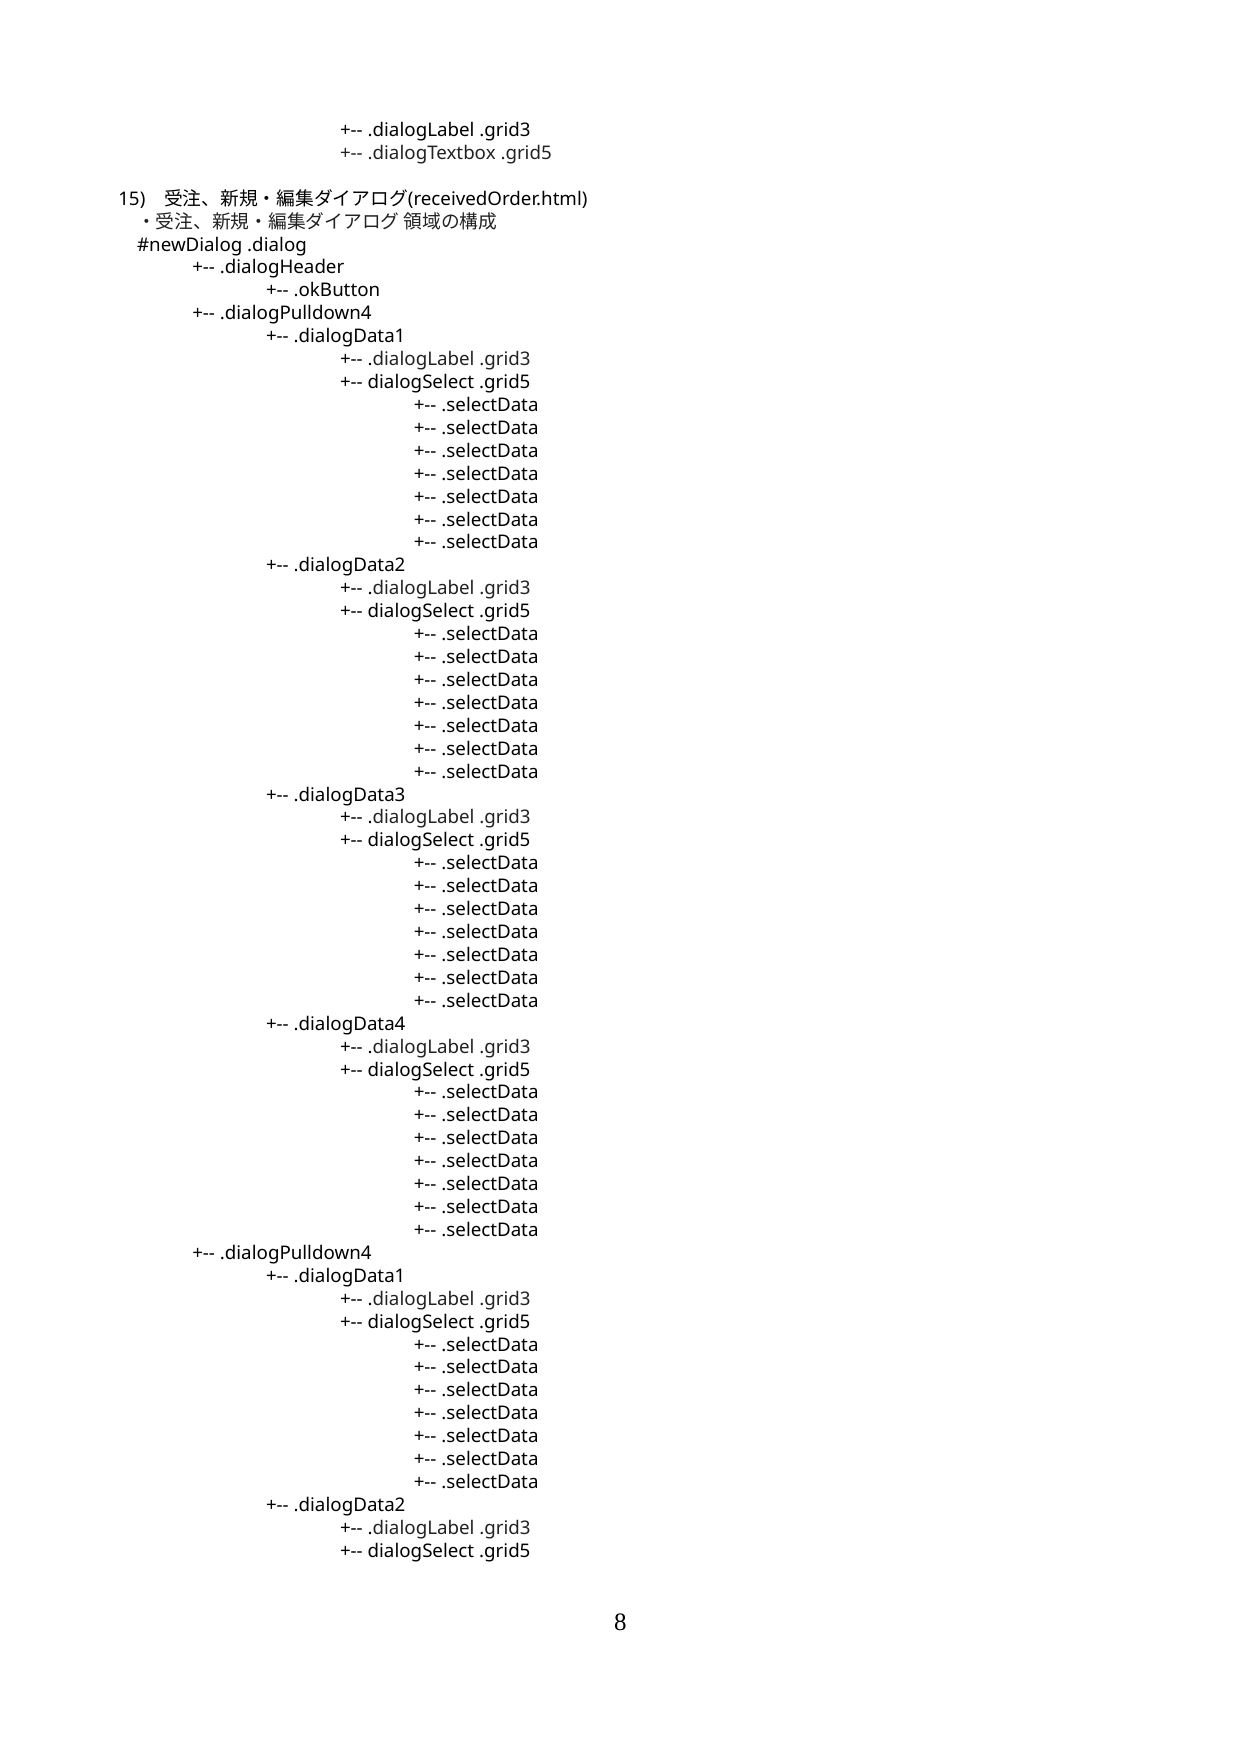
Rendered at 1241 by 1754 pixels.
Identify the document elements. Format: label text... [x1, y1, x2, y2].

text +-- .selectData [118, 393, 1122, 416]
text +-- .selectData [118, 485, 1122, 508]
text +-- .selectData [118, 1126, 1122, 1149]
text +-- .selectData [118, 1447, 1122, 1470]
text +-- .selectData [118, 989, 1122, 1012]
text +-- .selectData [118, 1081, 1122, 1103]
text +-- .selectData [118, 622, 1122, 645]
text +-- .selectData [118, 851, 1122, 874]
text +-- .dialogData1 [118, 1264, 1122, 1287]
text +-- .selectData [118, 1103, 1122, 1126]
text +-- .selectData [118, 714, 1122, 737]
text +-- .okButton [118, 278, 1122, 301]
text +-- .dialogData2 [118, 1493, 1122, 1516]
text +-- .selectData [118, 508, 1122, 531]
text +-- .selectData [118, 439, 1122, 462]
text +-- .dialogPulldown4 [118, 301, 1122, 324]
text +-- .dialogPulldown4 [118, 1241, 1122, 1264]
text +-- .selectData [118, 874, 1122, 897]
text +-- .selectData [118, 1172, 1122, 1195]
text +-- .selectData [118, 1356, 1122, 1378]
text +-- .selectData [118, 1401, 1122, 1424]
text +-- dialogSelect .grid5 [118, 1310, 1122, 1333]
text +-- .dialogTextbox .grid5 [118, 141, 1122, 164]
text +-- dialogSelect .grid5 [118, 370, 1122, 393]
text +-- .selectData [118, 691, 1122, 714]
text +-- dialogSelect .grid5 [118, 1058, 1122, 1081]
text +-- .selectData [118, 645, 1122, 668]
text +-- .selectData [118, 1195, 1122, 1218]
text +-- .selectData [118, 1378, 1122, 1401]
text +-- .selectData [118, 531, 1122, 553]
text +-- dialogSelect .grid5 [118, 828, 1122, 851]
text +-- .dialogData2 [118, 553, 1122, 576]
text +-- .selectData [118, 1333, 1122, 1356]
text +-- .selectData [118, 1424, 1122, 1447]
text +-- .dialogLabel .grid3 [118, 1287, 1122, 1310]
text +-- .dialogData4 [118, 1012, 1122, 1035]
text +-- .selectData [118, 1218, 1122, 1241]
text +-- .selectData [118, 416, 1122, 439]
text +-- .selectData [118, 1149, 1122, 1172]
text +-- dialogSelect .grid5 [118, 599, 1122, 622]
text +-- .dialogHeader [118, 256, 1122, 278]
text +-- .selectData [118, 920, 1122, 943]
text +-- .dialogLabel .grid3 [118, 1516, 1122, 1539]
text +-- .dialogData1 [118, 324, 1122, 347]
text +-- .selectData [118, 897, 1122, 920]
text +-- .selectData [118, 668, 1122, 691]
text +-- .selectData [118, 760, 1122, 783]
text +-- dialogSelect .grid5 [118, 1539, 1122, 1562]
text +-- .selectData [118, 1470, 1122, 1493]
text ・受注、新規・編集ダイアログ 領域の構成 [118, 210, 1122, 233]
text +-- .dialogLabel .grid3 [118, 1035, 1122, 1058]
text #newDialog .dialog [118, 233, 1122, 256]
text 15) 受注、新規・編集ダイアログ(receivedOrder.html) [118, 187, 1122, 210]
text +-- .dialogLabel .grid3 [118, 347, 1122, 370]
text +-- .dialogData3 [118, 783, 1122, 806]
text +-- .dialogLabel .grid3 [118, 576, 1122, 599]
text +-- .selectData [118, 737, 1122, 760]
text +-- .dialogLabel .grid3 [118, 806, 1122, 828]
text +-- .selectData [118, 943, 1122, 966]
text +-- .selectData [118, 966, 1122, 989]
text +-- .dialogLabel .grid3 [118, 118, 1122, 141]
text +-- .selectData [118, 462, 1122, 485]
